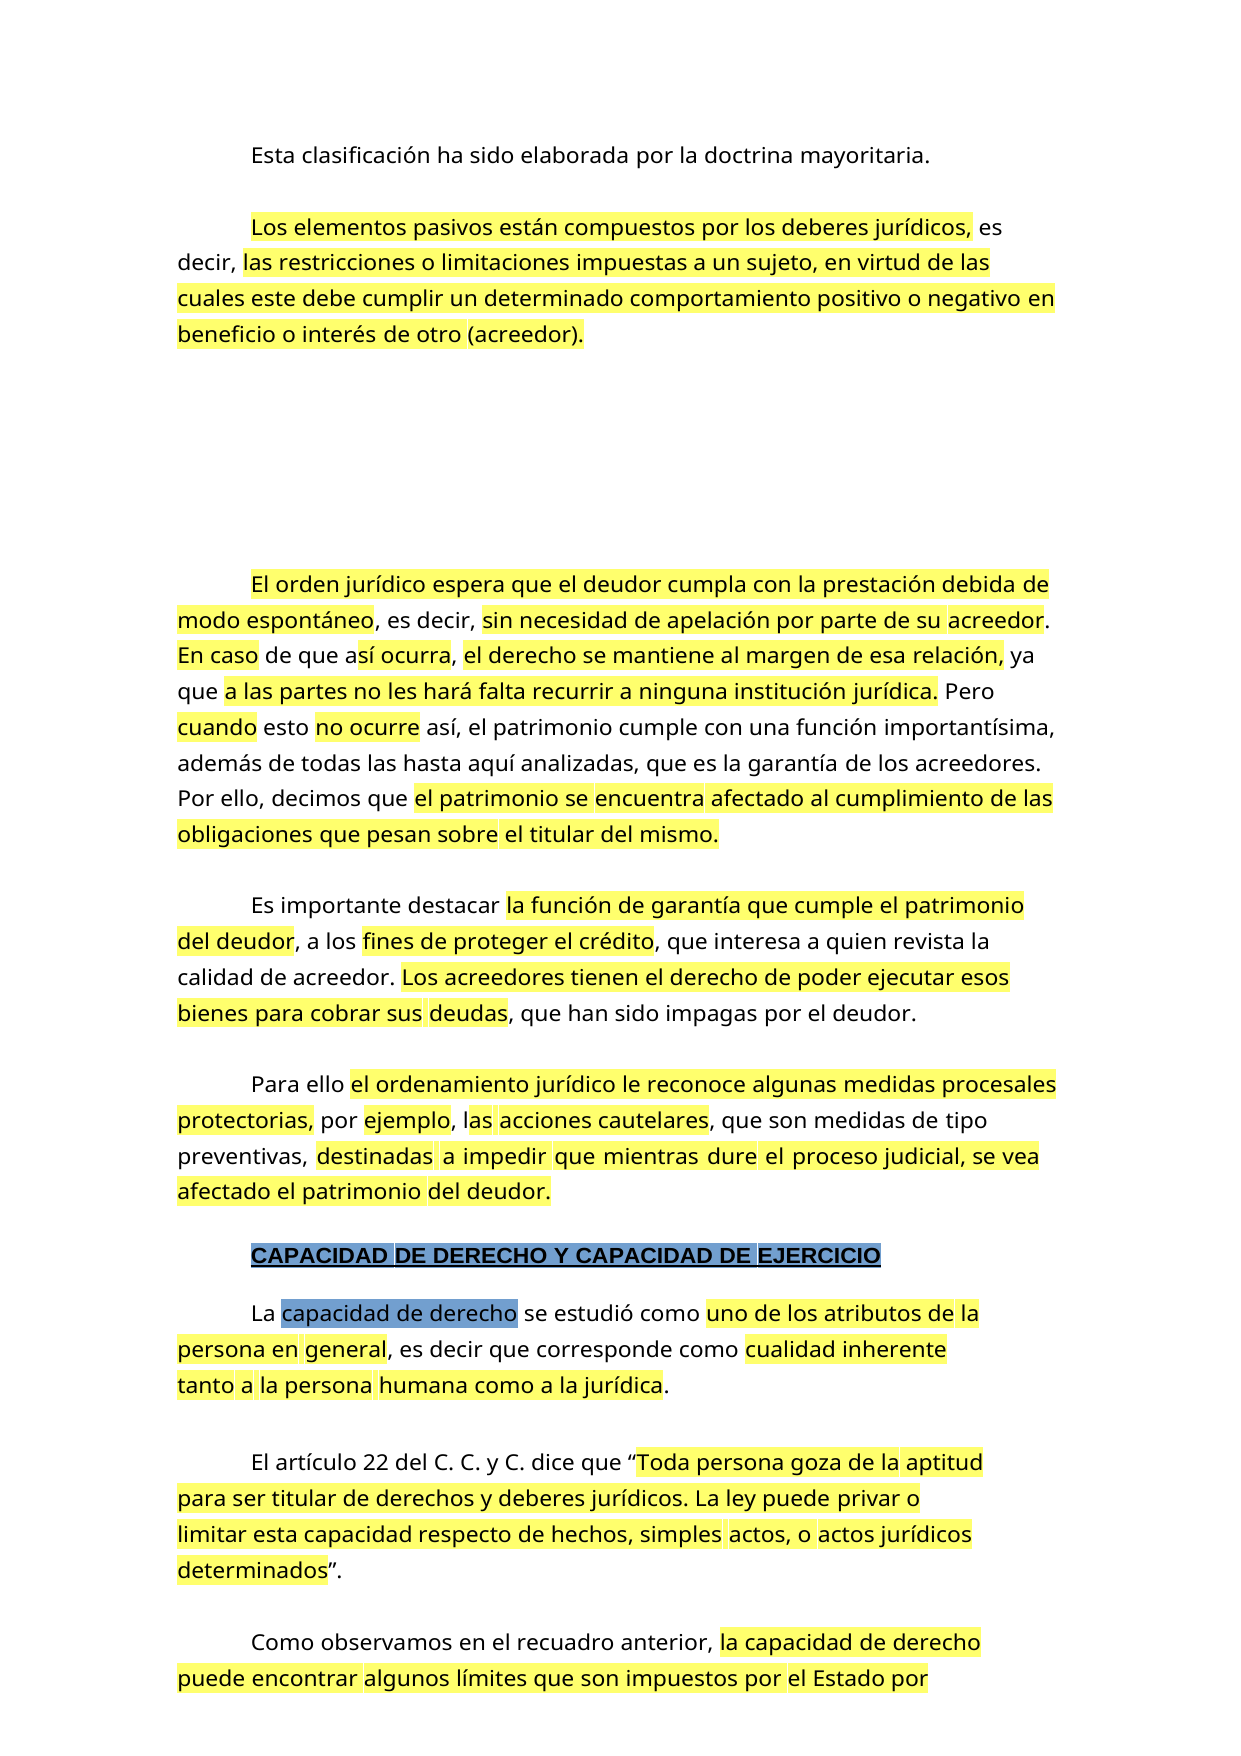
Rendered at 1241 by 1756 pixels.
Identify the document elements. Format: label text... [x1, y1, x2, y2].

subtitle CAPACIDAD DE DERECHO Y CAPACIDAD DE EJERCICIO [251, 1242, 1076, 1268]
text Los elementos pasivos están compuestos por los deberes jurídicos, es decir, las restricciones o limitaciones impuestas a un sujeto, en virtud de las cuales este debe cumplir un determinado comportamiento positivo o negativo en beneficio o interés de otro (acreedor). [177, 212, 1063, 349]
text Esta clasificación ha sido elaborada por la doctrina mayoritaria. [177, 139, 1062, 169]
text Es importante destacar la función de garantía que cumple el patrimonio del deudor, a los fines de proteger el crédito, que interesa a quien revista la calidad de acreedor. Los acreedores tienen el derecho de poder ejecutar esos bienes para cobrar sus deudas, que han sido impagas por el deudor. [177, 891, 1063, 1027]
text El artículo 22 del C. C. y C. dice que “Toda persona goza de la aptitud para ser titular de derechos y deberes jurídicos. La ley puede privar o limitar esta capacidad respecto de hechos, simples actos, o actos jurídicos determinados”. [177, 1447, 990, 1585]
text Para ello el ordenamiento jurídico le reconoce algunas medidas procesales protectorias, por ejemplo, las acciones cautelares, que son medidas de tipo preventivas, destinadas a impedir que mientras dure el proceso judicial, se vea afectado el patrimonio del deudor. [177, 1069, 1061, 1206]
text La capacidad de derecho se estudió como uno de los atributos de la persona en general, es decir que corresponde como cualidad inherente tanto a la persona humana como a la jurídica. [177, 1298, 989, 1400]
text Como observamos en el recuadro anterior, la capacidad de derecho puede encontrar algunos límites que son impuestos por el Estado por [177, 1627, 989, 1693]
text El orden jurídico espera que el deudor cumpla con la prestación debida de modo espontáneo, es decir, sin necesidad de apelación por parte de su acreedor. En caso de que así ocurra, el derecho se mantiene al margen de esa relación, ya que a las partes no les hará falta recurrir a ninguna institución jurídica. Pero cuando esto no ocurre así, el patrimonio cumple con una función importantísima, además de todas las hasta aquí analizadas, que es la garantía de los acreedores. Por ello, decimos que el patrimonio se encuentra afectado al cumplimiento de las obligaciones que pesan sobre el titular del mismo. [177, 569, 1063, 849]
